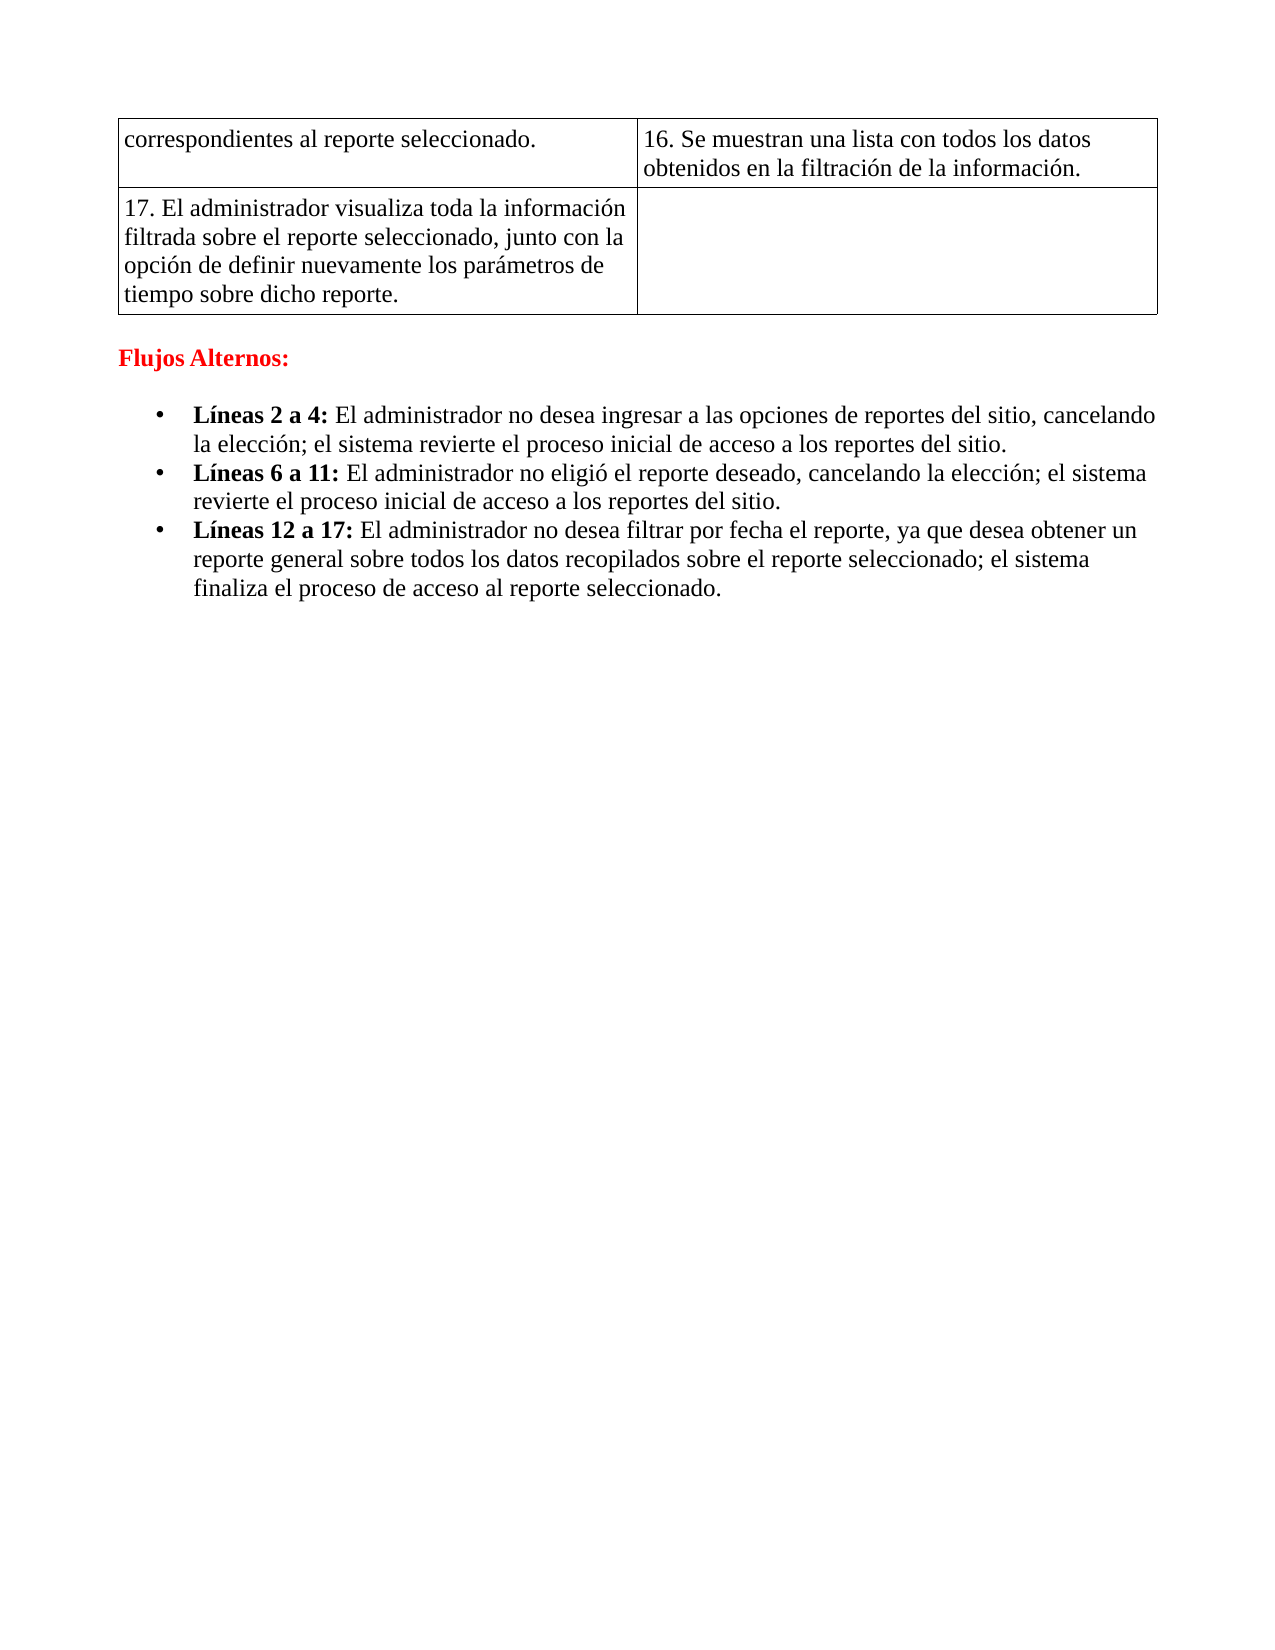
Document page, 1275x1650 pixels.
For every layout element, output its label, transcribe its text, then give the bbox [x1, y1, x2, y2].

table_cell 17. El administrador visualiza toda la información filtrada sobre el reporte seleccionado, junto con la opción de definir nuevamente los parámetros de tiempo sobre dicho reporte. [119, 188, 637, 314]
table_cell 16. Se muestran una lista con todos los datos obtenidos en la filtración de la información. [638, 119, 1157, 187]
table_cell [638, 188, 1157, 314]
table_cell correspondientes al reporte seleccionado. [119, 119, 637, 187]
text Flujos Alternos: [118, 343, 1157, 371]
list Líneas 12 a 17: El administrador no desea filtrar por fecha el reporte, ya que desea obtener un reporte general sobre todos los datos recopilados sobre el reporte seleccionado; el sistema finaliza el proceso de acceso al reporte seleccionado. [156, 515, 1157, 601]
list Líneas 2 a 4: El administrador no desea ingresar a las opciones de reportes del sitio, cancelando la elección; el sistema revierte el proceso inicial de acceso a los reportes del sitio. [156, 400, 1157, 458]
list Líneas 6 a 11: El administrador no eligió el reporte deseado, cancelando la elección; el sistema revierte el proceso inicial de acceso a los reportes del sitio. [156, 458, 1157, 515]
